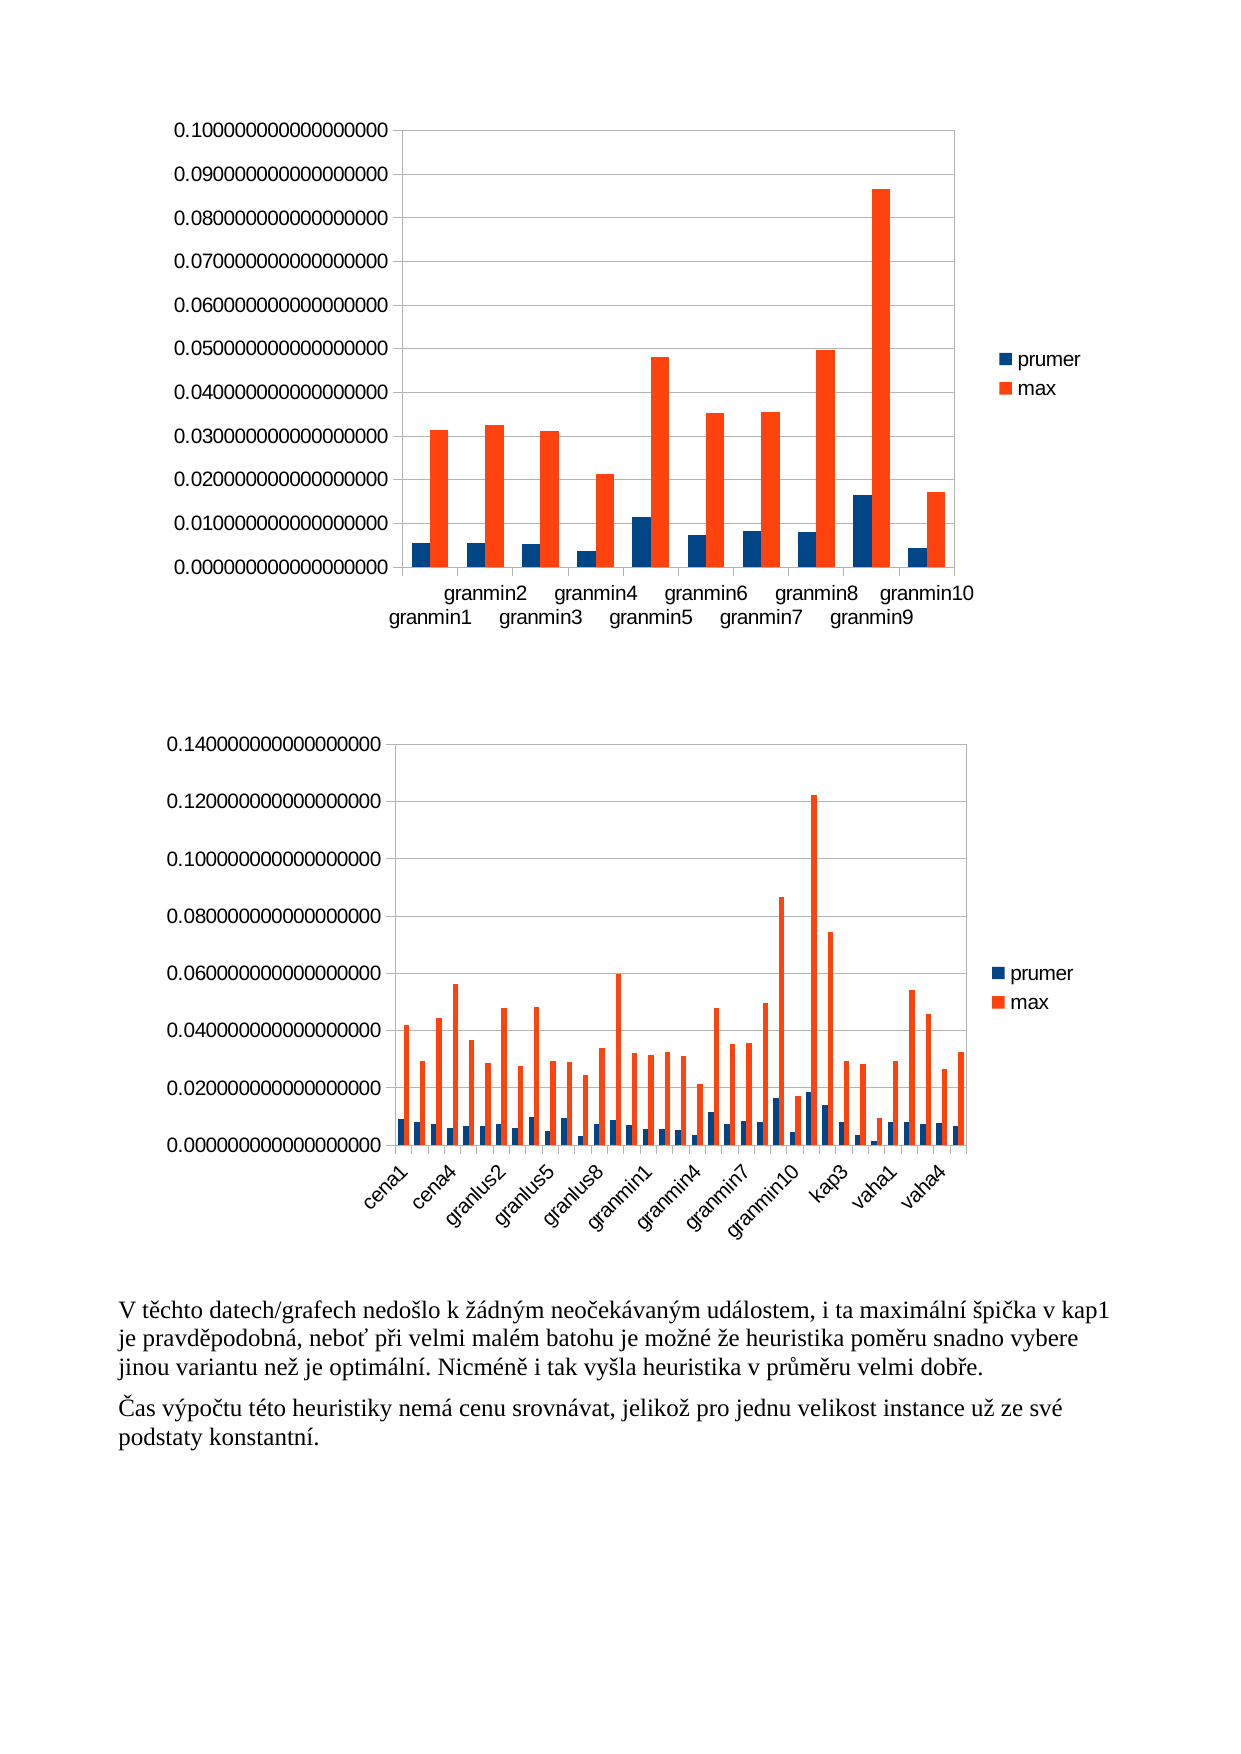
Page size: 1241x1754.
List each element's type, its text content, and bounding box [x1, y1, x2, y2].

text V těchto datech/grafech nedošlo k žádným neočekávaným událostem, i ta maximální špička v kap1 je pravděpodobná, neboť při velmi malém batohu je možné že heuristika poměru snadno vybere jinou variantu než je optimální. Nicméně i tak vyšla heuristika v průměru velmi dobře. [118, 1295, 1122, 1381]
text Čas výpočtu této heuristiky nemá cenu srovnávat, jelikož pro jednu velikost instance už ze své podstaty konstantní. [118, 1393, 1122, 1451]
